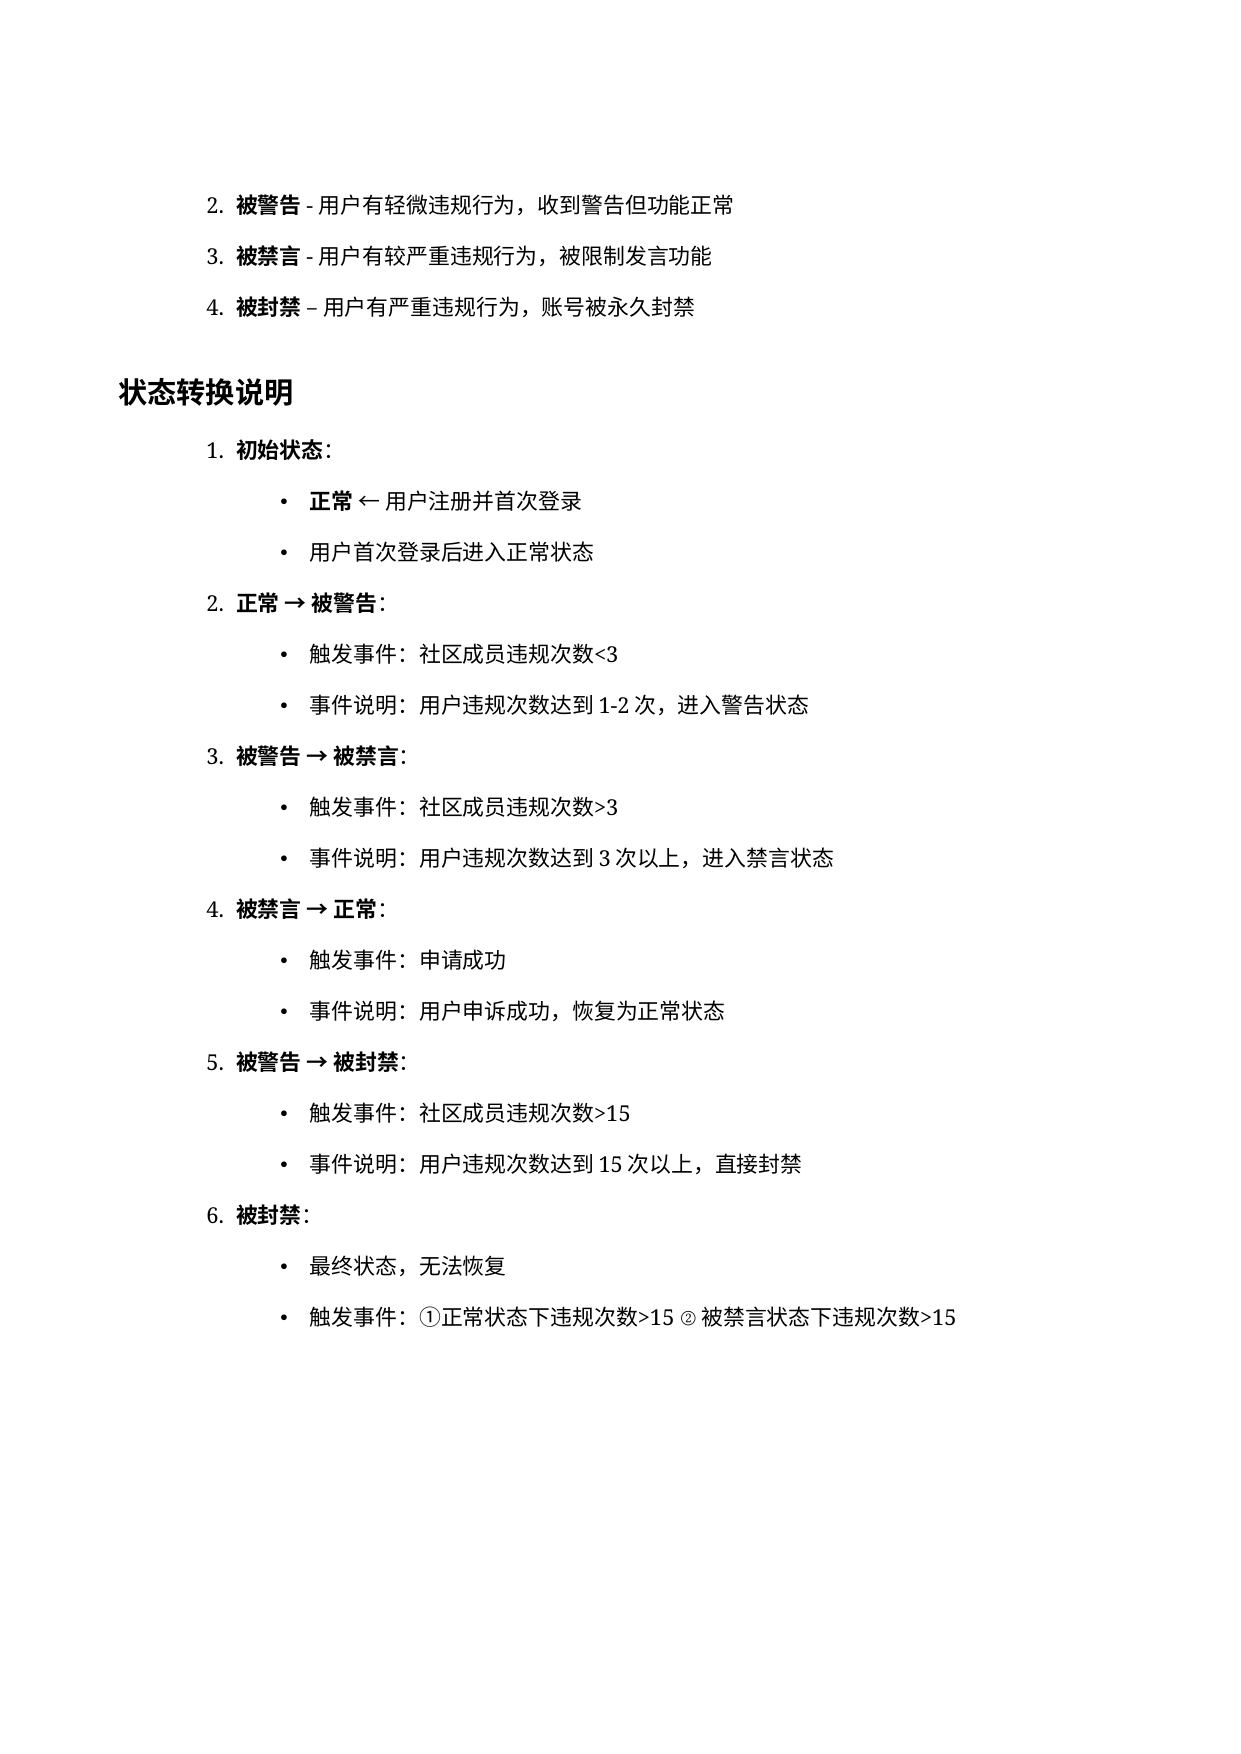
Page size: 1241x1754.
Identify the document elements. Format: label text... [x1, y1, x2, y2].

list 被禁言 - 用户有较严重违规行为，被限制发言功能 [162, 239, 1122, 270]
list 事件说明：用户违规次数达到15次以上，直接封禁 [236, 1147, 1122, 1179]
list 正常 → 被警告： [162, 586, 1122, 618]
list 触发事件：社区成员违规次数<3 [236, 637, 1122, 669]
list 被警告 - 用户有轻微违规行为，收到警告但功能正常 [162, 188, 1122, 219]
list 触发事件：①正常状态下违规次数>15 ②被禁言状态下违规次数>15 [236, 1300, 1122, 1332]
list 用户首次登录后进入正常状态 [236, 535, 1122, 567]
list 最终状态，无法恢复 [236, 1249, 1122, 1281]
list 触发事件：申请成功 [236, 943, 1122, 975]
list 正常 ← 用户注册并首次登录 [236, 484, 1122, 516]
list 被警告 → 被封禁： [162, 1045, 1122, 1077]
list 初始状态： [162, 433, 1122, 465]
list 触发事件：社区成员违规次数>15 [236, 1096, 1122, 1128]
list 事件说明：用户违规次数达到1-2次，进入警告状态 [236, 688, 1122, 720]
list 触发事件：社区成员违规次数>3 [236, 790, 1122, 822]
list 被封禁： [162, 1198, 1122, 1230]
text 状态转换说明 [118, 369, 1122, 412]
list 被警告 → 被禁言： [162, 739, 1122, 771]
list 事件说明：用户违规次数达到3次以上，进入禁言状态 [236, 841, 1122, 873]
list 被封禁 – 用户有严重违规行为，账号被永久封禁 [162, 290, 1122, 321]
list 事件说明：用户申诉成功，恢复为正常状态 [236, 994, 1122, 1026]
list 被禁言 → 正常： [162, 892, 1122, 924]
